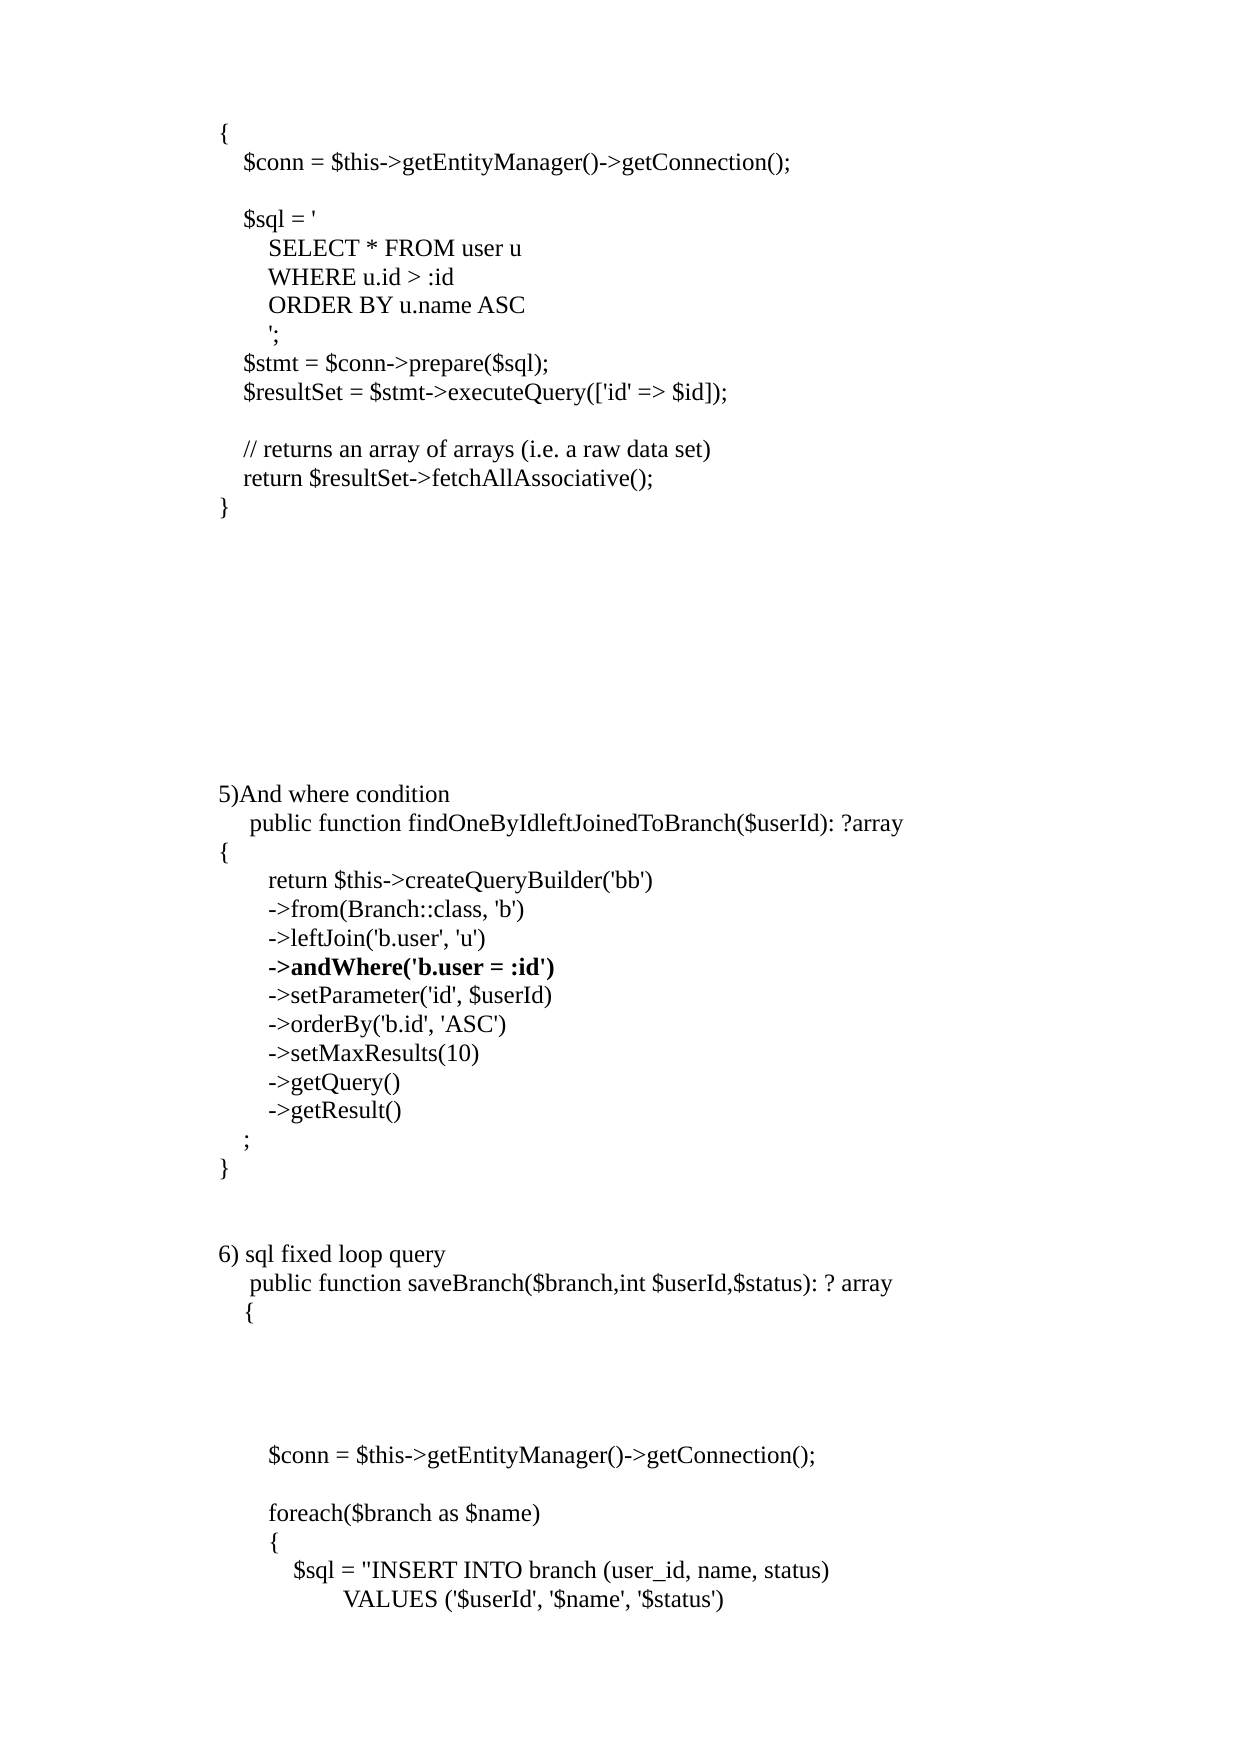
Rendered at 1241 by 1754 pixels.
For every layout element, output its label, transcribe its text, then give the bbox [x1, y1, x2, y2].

text WHERE u.id > :id [118, 262, 1122, 291]
text { [118, 837, 1122, 866]
text 5)And where condition [118, 779, 1122, 808]
text // returns an array of arrays (i.e. a raw data set) [118, 434, 1122, 463]
text ->setMaxResults(10) [118, 1038, 1122, 1067]
text SELECT * FROM user u [118, 233, 1122, 262]
text public function saveBranch($branch,int $userId,$status): ? array [118, 1268, 1122, 1297]
text $sql = "INSERT INTO branch (user_id, name, status) [118, 1556, 1122, 1584]
text } [118, 1153, 1122, 1182]
text $conn = $this->getEntityManager()->getConnection(); [118, 147, 1122, 176]
text VALUES ('$userId', '$name', '$status') [118, 1584, 1122, 1613]
text ->getResult() [118, 1096, 1122, 1124]
text ; [118, 1124, 1122, 1153]
text public function findOneByIdleftJoinedToBranch($userId): ?array [118, 808, 1122, 837]
text ->orderBy('b.id', 'ASC') [118, 1009, 1122, 1038]
text ->andWhere('b.user = :id') [118, 952, 1122, 981]
text { [118, 118, 1122, 147]
text ->getQuery() [118, 1067, 1122, 1096]
text $resultSet = $stmt->executeQuery(['id' => $id]); [118, 377, 1122, 406]
text foreach($branch as $name) [118, 1498, 1122, 1527]
text $conn = $this->getEntityManager()->getConnection(); [118, 1441, 1122, 1469]
text return $resultSet->fetchAllAssociative(); [118, 463, 1122, 492]
text ->leftJoin('b.user', 'u') [118, 923, 1122, 952]
text { [118, 1297, 1122, 1326]
text { [118, 1527, 1122, 1556]
text 6) sql fixed loop query [118, 1239, 1122, 1268]
text $sql = ' [118, 204, 1122, 233]
text ORDER BY u.name ASC [118, 291, 1122, 319]
text ->setParameter('id', $userId) [118, 981, 1122, 1009]
text ->from(Branch::class, 'b') [118, 894, 1122, 923]
text $stmt = $conn->prepare($sql); [118, 348, 1122, 377]
text } [118, 492, 1122, 521]
text '; [118, 319, 1122, 348]
text return $this->createQueryBuilder('bb') [118, 866, 1122, 894]
